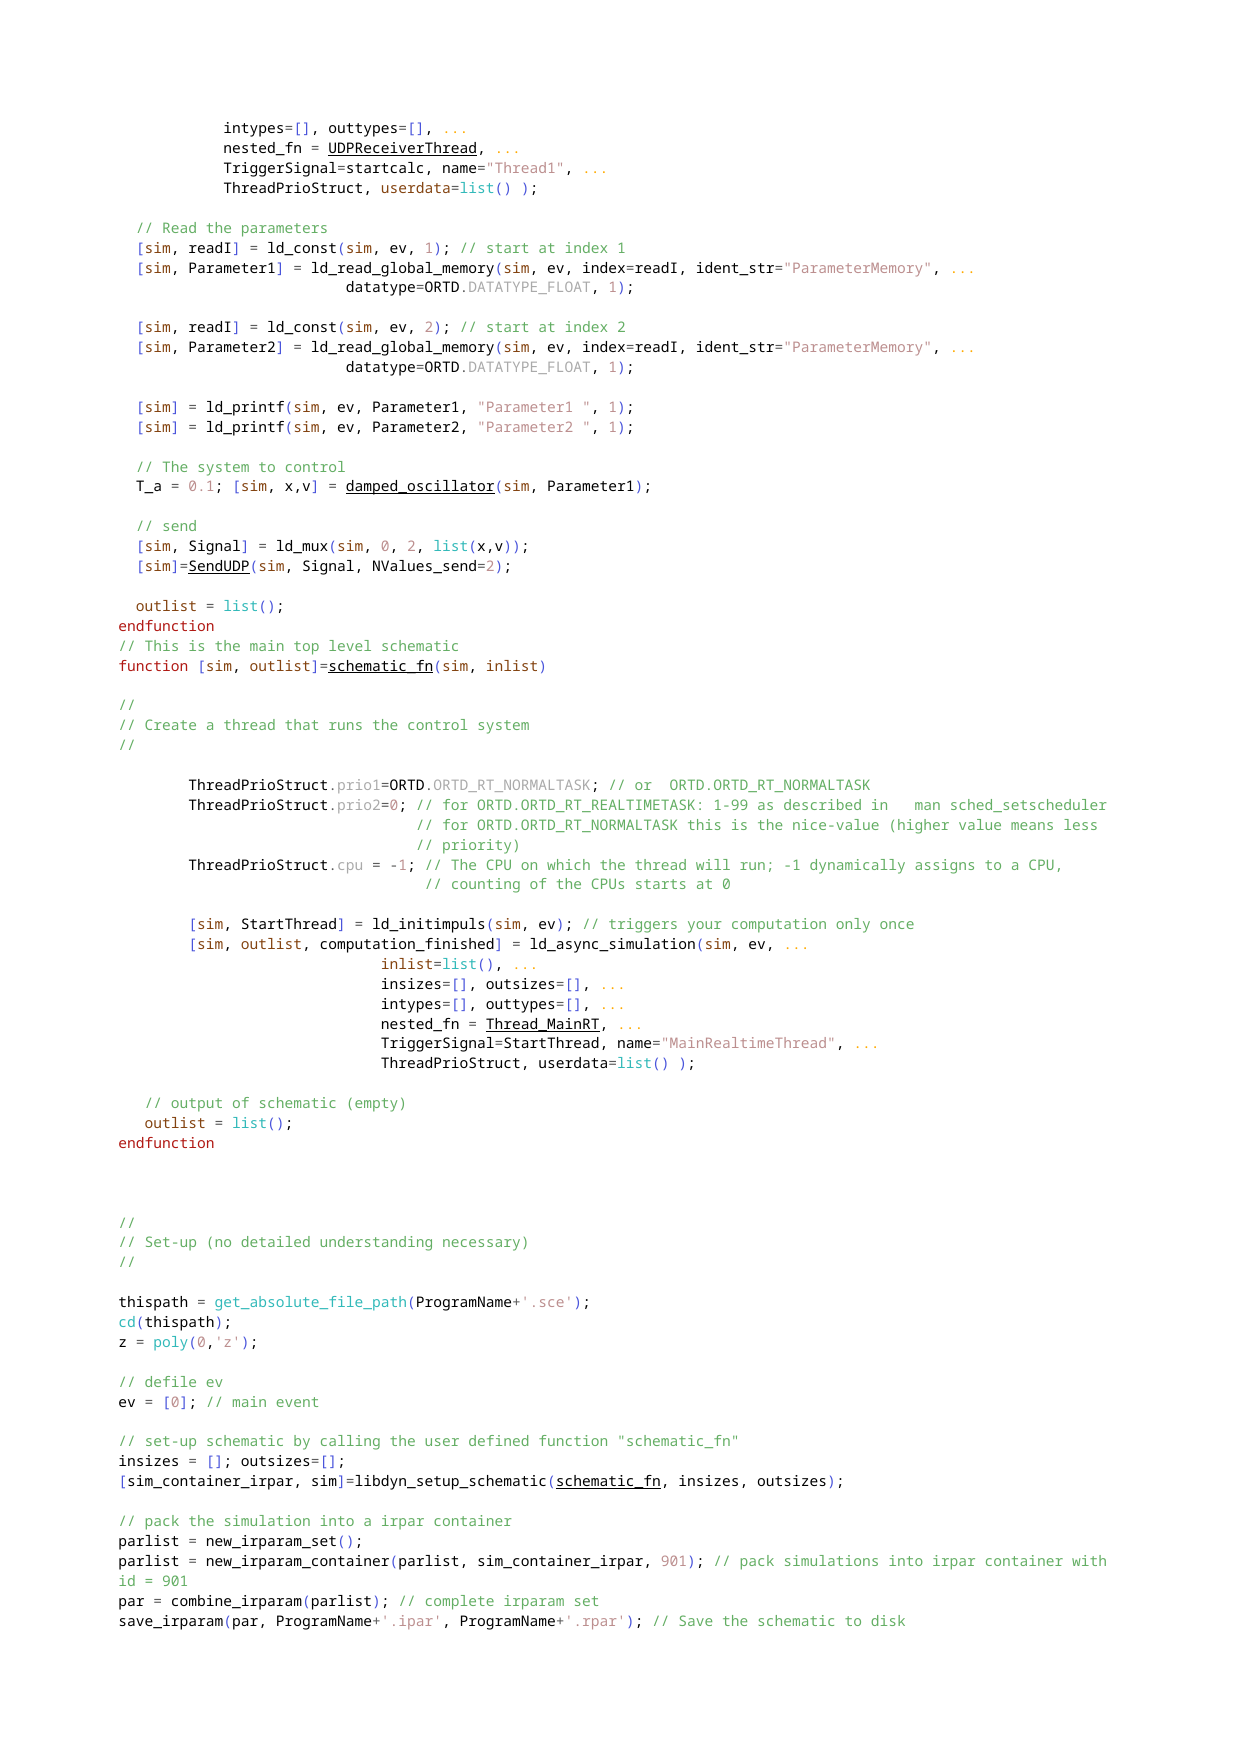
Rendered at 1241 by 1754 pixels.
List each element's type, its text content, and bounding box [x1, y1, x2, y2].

text ThreadPrioStruct, userdata=list() ); [118, 178, 1122, 198]
text endfunction [118, 1133, 1122, 1153]
text insizes = []; outsizes=[]; [118, 1451, 1122, 1471]
text nested_fn = UDPReceiverThread, ... [118, 138, 1122, 158]
text // output of schematic (empty) [118, 1093, 1122, 1113]
text [sim, readI] = ld_const(sim, ev, 1); // start at index 1 [118, 237, 1122, 257]
text function [sim, outlist]=schematic_fn(sim, inlist) [118, 655, 1122, 675]
text outlist = list(); [118, 1113, 1122, 1133]
text ThreadPrioStruct.prio1=ORTD.ORTD_RT_NORMALTASK; // or ORTD.ORTD_RT_NORMALTASK [118, 775, 1122, 794]
text // [118, 1212, 1122, 1232]
text datatype=ORTD.DATATYPE_FLOAT, 1); [118, 277, 1122, 297]
text // defile ev [118, 1372, 1122, 1391]
text TriggerSignal=startcalc, name="Thread1", ... [118, 158, 1122, 178]
text // Read the parameters [118, 218, 1122, 237]
text [sim, Signal] = ld_mux(sim, 0, 2, list(x,v)); [118, 536, 1122, 556]
text [sim]=SendUDP(sim, Signal, NValues_send=2); [118, 556, 1122, 576]
text parlist = new_irparam_set(); [118, 1531, 1122, 1551]
text // [118, 695, 1122, 715]
text ev = [0]; // main event [118, 1391, 1122, 1411]
text insizes=[], outsizes=[], ... [118, 974, 1122, 993]
text save_irparam(par, ProgramName+'.ipar', ProgramName+'.rpar'); // Save the schematic to disk [118, 1610, 1122, 1630]
text z = poly(0,'z'); [118, 1332, 1122, 1352]
text cd(thispath); [118, 1312, 1122, 1332]
text // send [118, 516, 1122, 536]
text [sim, outlist, computation_finished] = ld_async_simulation(sim, ev, ... [118, 934, 1122, 954]
text outlist = list(); [118, 596, 1122, 616]
text // pack the simulation into a irpar container [118, 1511, 1122, 1531]
text [sim, StartThread] = ld_initimpuls(sim, ev); // triggers your computation only once [118, 914, 1122, 934]
text [sim] = ld_printf(sim, ev, Parameter2, "Parameter2 ", 1); [118, 417, 1122, 436]
text TriggerSignal=StartThread, name="MainRealtimeThread", ... [118, 1033, 1122, 1053]
text [sim, Parameter1] = ld_read_global_memory(sim, ev, index=readI, ident_str="ParameterMemory", ... [118, 257, 1122, 277]
text [sim, Parameter2] = ld_read_global_memory(sim, ev, index=readI, ident_str="ParameterMemory", ... [118, 337, 1122, 357]
text T_a = 0.1; [sim, x,v] = damped_oscillator(sim, Parameter1); [118, 476, 1122, 496]
text nested_fn = Thread_MainRT, ... [118, 1013, 1122, 1033]
text // The system to control [118, 456, 1122, 476]
text parlist = new_irparam_container(parlist, sim_container_irpar, 901); // pack simulations into irpar container with id = 901 [118, 1551, 1122, 1590]
text ThreadPrioStruct, userdata=list() ); [118, 1053, 1122, 1073]
text intypes=[], outtypes=[], ... [118, 993, 1122, 1013]
text // Create a thread that runs the control system [118, 715, 1122, 735]
text // [118, 735, 1122, 755]
text datatype=ORTD.DATATYPE_FLOAT, 1); [118, 357, 1122, 377]
text par = combine_irparam(parlist); // complete irparam set [118, 1590, 1122, 1610]
text inlist=list(), ... [118, 954, 1122, 974]
text ThreadPrioStruct.prio2=0; // for ORTD.ORTD_RT_REALTIMETASK: 1-99 as described in man sched_setscheduler [118, 794, 1122, 814]
text // counting of the CPUs starts at 0 [118, 874, 1122, 894]
text endfunction [118, 616, 1122, 635]
text // priority) [118, 834, 1122, 854]
text thispath = get_absolute_file_path(ProgramName+'.sce'); [118, 1292, 1122, 1312]
text // This is the main top level schematic [118, 635, 1122, 655]
text [sim_container_irpar, sim]=libdyn_setup_schematic(schematic_fn, insizes, outsizes); [118, 1471, 1122, 1491]
text // for ORTD.ORTD_RT_NORMALTASK this is the nice-value (higher value means less [118, 814, 1122, 834]
text [sim] = ld_printf(sim, ev, Parameter1, "Parameter1 ", 1); [118, 397, 1122, 417]
text [sim, readI] = ld_const(sim, ev, 2); // start at index 2 [118, 317, 1122, 337]
text // set-up schematic by calling the user defined function "schematic_fn" [118, 1431, 1122, 1451]
text // Set-up (no detailed understanding necessary) [118, 1232, 1122, 1252]
text intypes=[], outtypes=[], ... [118, 118, 1122, 138]
text // [118, 1252, 1122, 1272]
text ThreadPrioStruct.cpu = -1; // The CPU on which the thread will run; -1 dynamically assigns to a CPU, [118, 854, 1122, 874]
